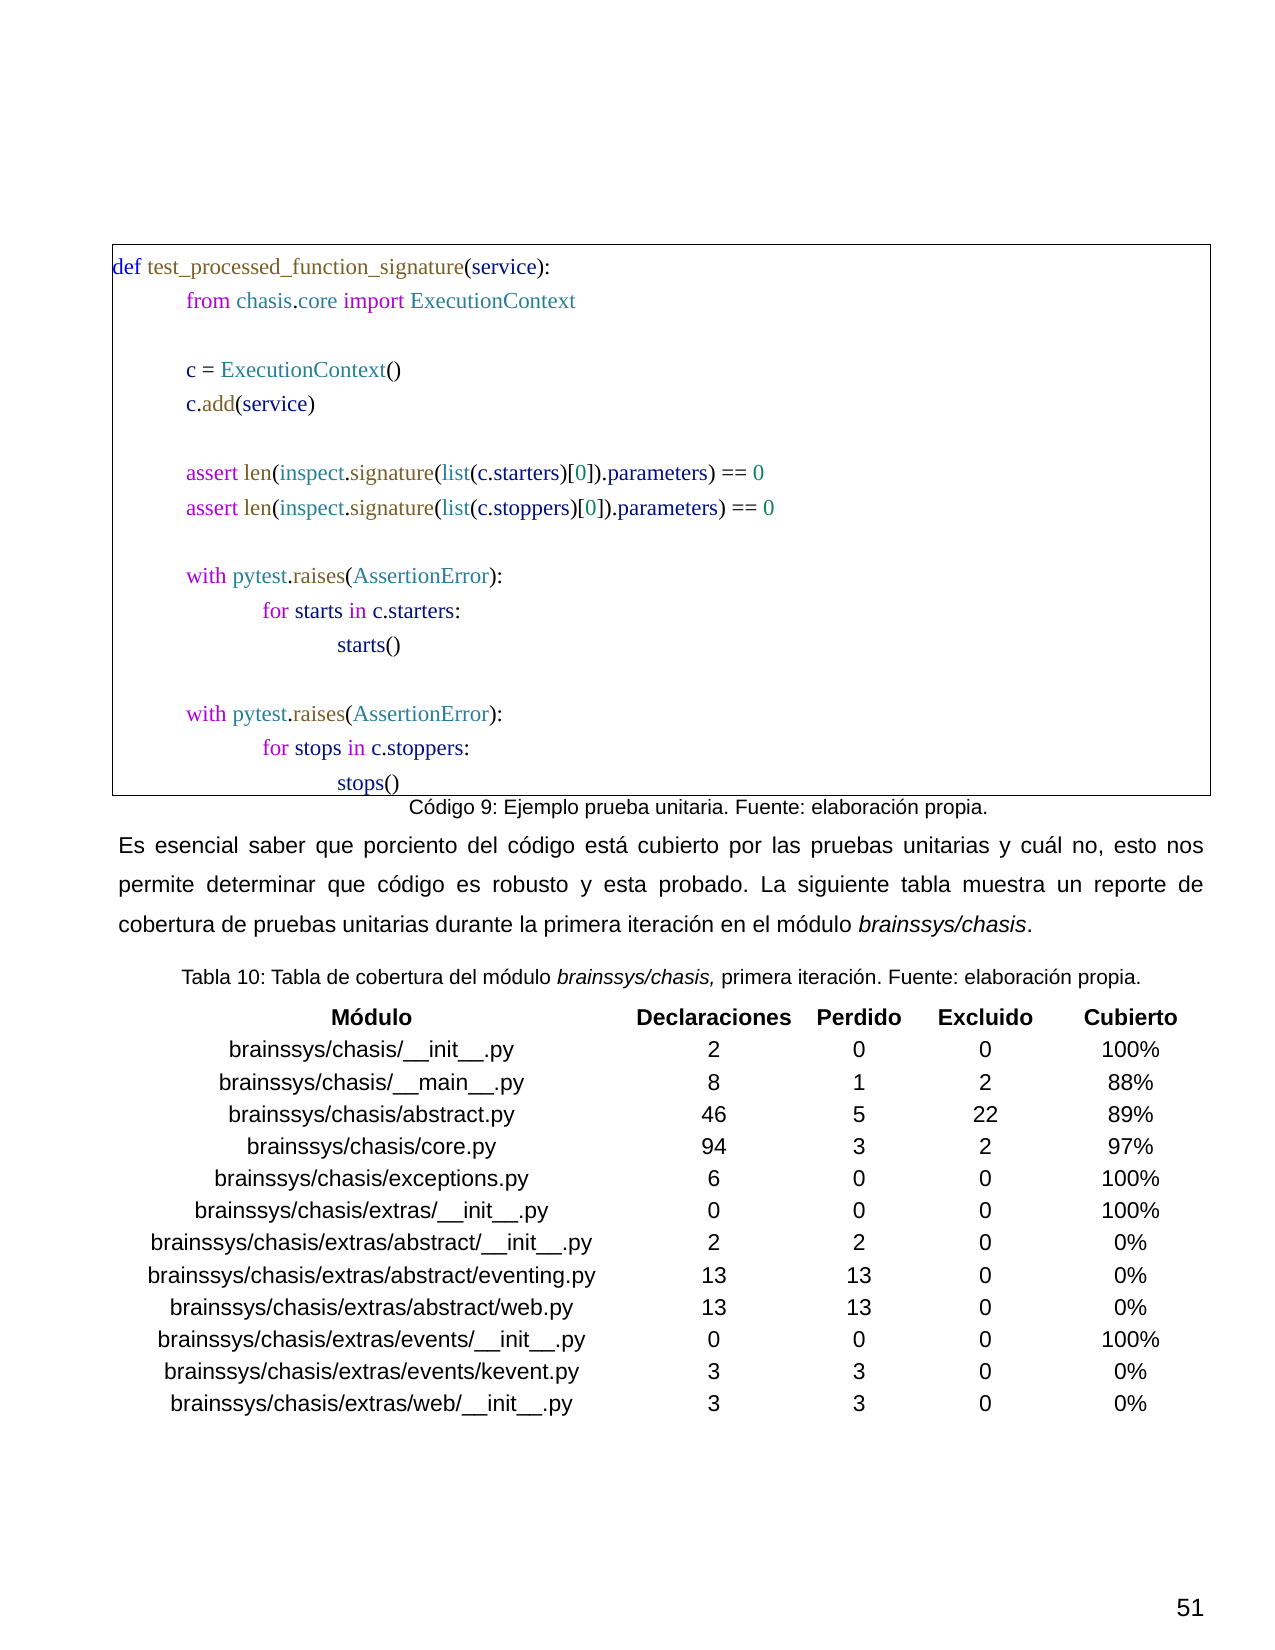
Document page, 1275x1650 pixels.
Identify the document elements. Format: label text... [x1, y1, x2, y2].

table_cell 0 [915, 1194, 1056, 1226]
table_cell 5 [803, 1098, 915, 1130]
table_cell 0 [803, 1033, 915, 1066]
table_cell brainssys/chasis/extras/abstract/web.py [118, 1291, 625, 1323]
table_cell 88% [1056, 1066, 1205, 1098]
table_cell 100% [1056, 1323, 1205, 1355]
table_cell 0 [915, 1162, 1056, 1194]
list Código 9: Ejemplo prueba unitaria. Fuente: elaboración propia. [156, 245, 1204, 795]
table_cell 100% [1056, 1194, 1205, 1226]
table_cell 13 [803, 1259, 915, 1291]
table_cell brainssys/chasis/extras/abstract/eventing.py [118, 1259, 625, 1291]
table_cell brainssys/chasis/extras/web/__init__.py [118, 1388, 625, 1419]
list Código 9: Ejemplo prueba unitaria. Fuente: elaboración propia. [156, 225, 1204, 244]
table_cell brainssys/chasis/extras/events/__init__.py [118, 1323, 625, 1355]
table_cell 100% [1056, 1162, 1205, 1194]
table_cell brainssys/chasis/__main__.py [118, 1066, 625, 1098]
table_cell 2 [915, 1130, 1056, 1162]
table_cell 46 [625, 1098, 803, 1130]
table_header Excluido [915, 1001, 1056, 1033]
table_cell 0 [803, 1323, 915, 1355]
table_cell 2 [625, 1226, 803, 1259]
table_cell 22 [915, 1098, 1056, 1130]
table_cell 0 [625, 1323, 803, 1355]
table_cell 100% [1056, 1033, 1205, 1066]
table_cell 13 [625, 1259, 803, 1291]
table_cell 0 [915, 1291, 1056, 1323]
text Es esencial saber que porciento del código está cubierto por las pruebas unitarias y cuál no, esto nos permite determinar que código es robusto y esta probado. La siguiente tabla muestra un reporte de cobertura de pruebas unitarias durante la primera iteración en el módulo brainssys/chasis. [118, 832, 1204, 937]
table_cell 0 [803, 1162, 915, 1194]
table_cell 0% [1056, 1388, 1205, 1419]
table_cell 2 [915, 1066, 1056, 1098]
table_cell 94 [625, 1130, 803, 1162]
table_cell 1 [803, 1066, 915, 1098]
table_cell 0% [1056, 1259, 1205, 1291]
table_cell 3 [625, 1355, 803, 1387]
table_cell 0 [915, 1388, 1056, 1419]
table_header Cubierto [1056, 1001, 1205, 1033]
table_header Declaraciones [625, 1001, 803, 1033]
table_cell 13 [803, 1291, 915, 1323]
table_cell 2 [803, 1226, 915, 1259]
table_cell brainssys/chasis/exceptions.py [118, 1162, 625, 1194]
table_cell 89% [1056, 1098, 1205, 1130]
table_cell brainssys/chasis/extras/abstract/__init__.py [118, 1226, 625, 1259]
list Código 9: Ejemplo prueba unitaria. Fuente: elaboración propia. [156, 796, 1204, 819]
table_cell 0 [915, 1033, 1056, 1066]
table_cell 2 [625, 1033, 803, 1066]
table_cell 0 [915, 1259, 1056, 1291]
table_cell 6 [625, 1162, 803, 1194]
table_cell 13 [625, 1291, 803, 1323]
table_cell 0 [803, 1194, 915, 1226]
table_cell brainssys/chasis/abstract.py [118, 1098, 625, 1130]
table_cell brainssys/chasis/extras/events/kevent.py [118, 1355, 625, 1387]
table_cell 0 [915, 1226, 1056, 1259]
table_cell 0% [1056, 1355, 1205, 1387]
table_cell brainssys/chasis/core.py [118, 1130, 625, 1162]
table_cell brainssys/chasis/extras/__init__.py [118, 1194, 625, 1226]
text Tabla 10: Tabla de cobertura del módulo brainssys/chasis, primera iteración. Fuente: elaboración propia. [118, 965, 1204, 989]
table_cell 0 [625, 1194, 803, 1226]
table_cell 97% [1056, 1130, 1205, 1162]
table_header Módulo [118, 1001, 625, 1033]
table_cell 0% [1056, 1226, 1205, 1259]
table_cell 3 [803, 1130, 915, 1162]
table_header Perdido [803, 1001, 915, 1033]
table_cell 0 [915, 1323, 1056, 1355]
table_cell 3 [625, 1388, 803, 1419]
table_cell 0% [1056, 1291, 1205, 1323]
table_cell brainssys/chasis/__init__.py [118, 1033, 625, 1066]
table_cell 3 [803, 1355, 915, 1387]
table_cell 3 [803, 1388, 915, 1419]
table_cell 8 [625, 1066, 803, 1098]
table_cell 0 [915, 1355, 1056, 1387]
